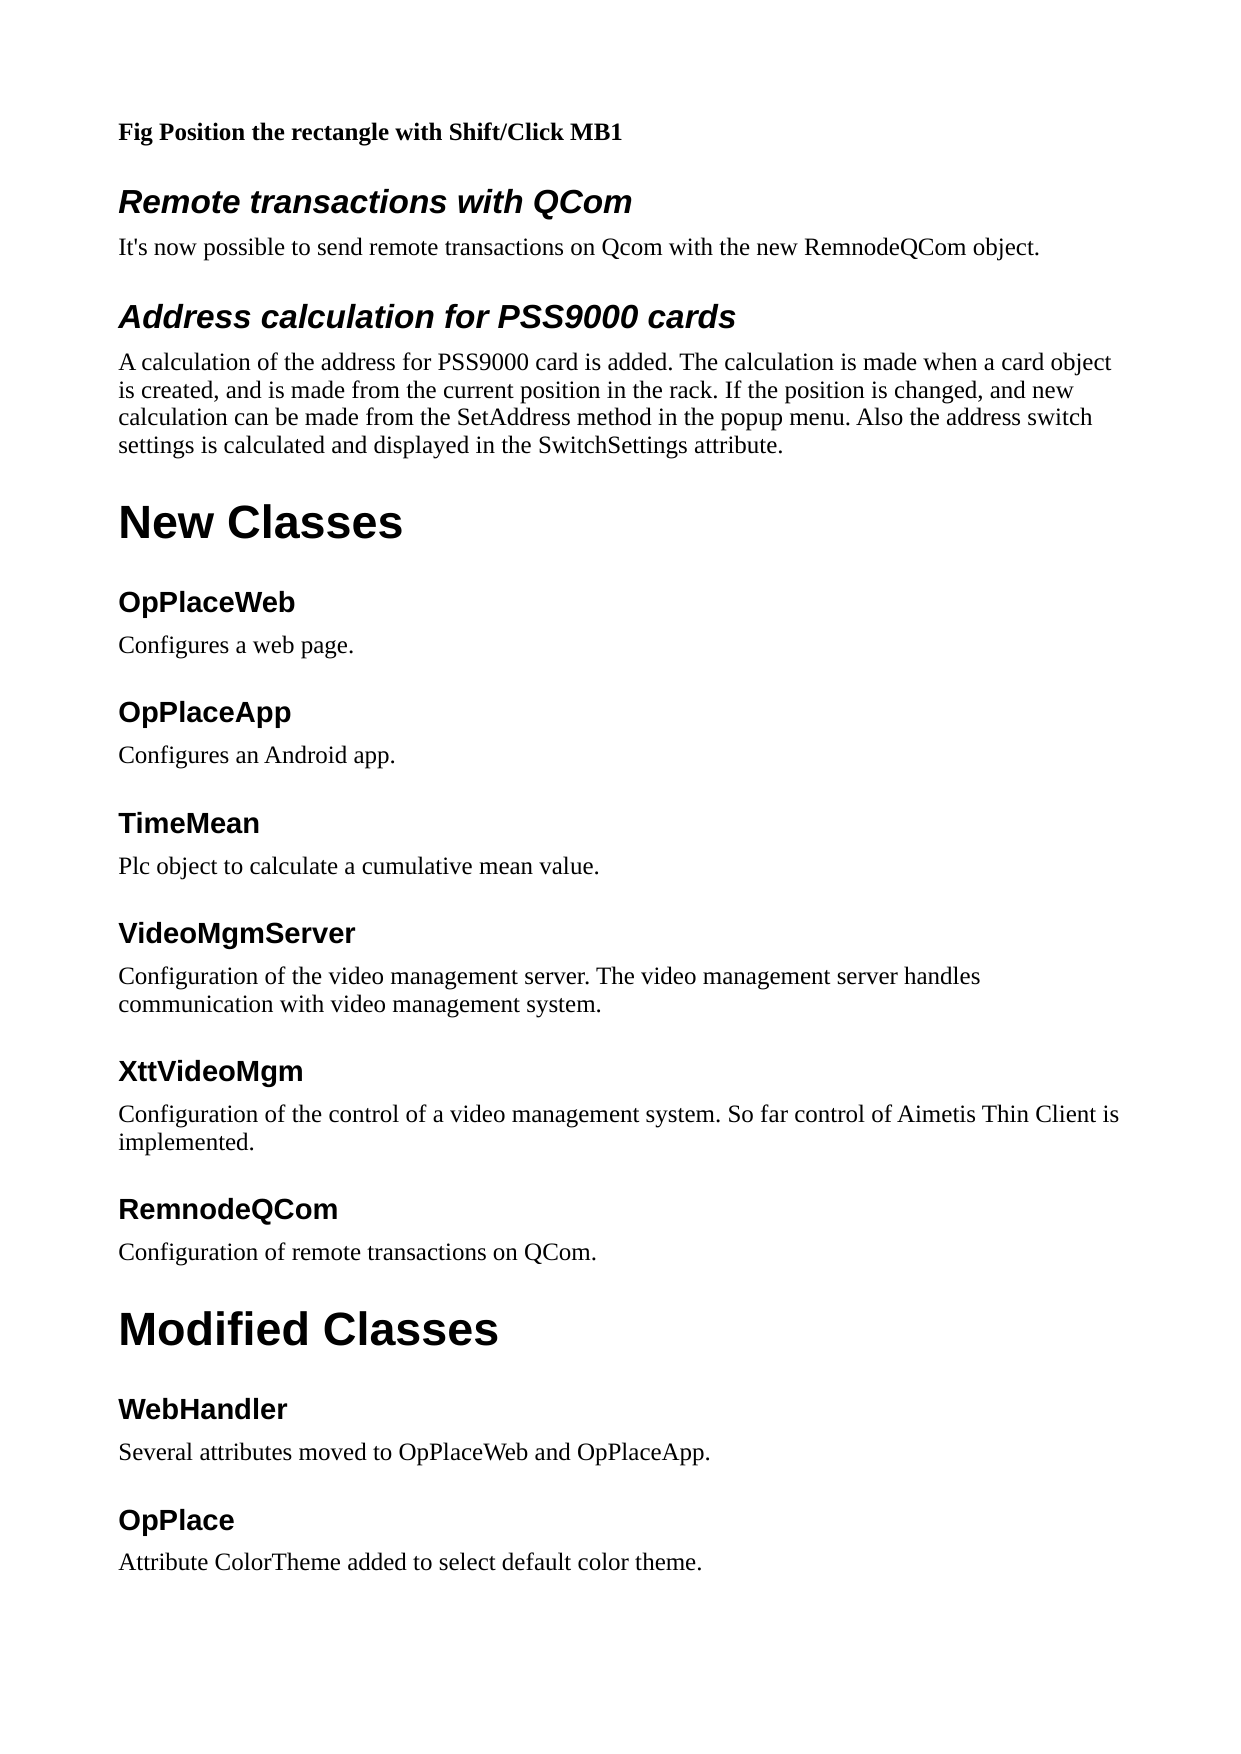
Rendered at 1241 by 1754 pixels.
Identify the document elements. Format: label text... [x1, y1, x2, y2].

text Configures a web page. [118, 631, 1122, 659]
subtitle New Classes [118, 496, 1122, 549]
subtitle TimeMean [118, 807, 1122, 839]
text A calculation of the address for PSS9000 card is added. The calculation is made when a card object is created, and is made from the current position in the rack. If the position is changed, and new calculation can be made from the SetAddress method in the popup menu. Also the address switch settings is calculated and displayed in the SwitchSettings attribute. [118, 348, 1122, 459]
text Plc object to calculate a cumulative mean value. [118, 852, 1122, 879]
text Several attributes moved to OpPlaceWeb and OpPlaceApp. [118, 1438, 1122, 1466]
subtitle XttVideoMgm [118, 1055, 1122, 1088]
subtitle WebHandler [118, 1393, 1122, 1426]
subtitle OpPlaceApp [118, 696, 1122, 729]
subtitle Remote transactions with QCom [118, 183, 1122, 221]
subtitle Address calculation for PSS9000 cards [118, 298, 1122, 336]
text Configures an Android app. [118, 742, 1122, 769]
subtitle OpPlaceWeb [118, 586, 1122, 619]
text It's now possible to send remote transactions on Qcom with the new RemnodeQCom object. [118, 233, 1122, 261]
text Configuration of the control of a video management system. So far control of Aimetis Thin Client is implemented. [118, 1100, 1122, 1156]
text Configuration of remote transactions on QCom. [118, 1238, 1122, 1266]
text Configuration of the video management server. The video management server handles communication with video management system. [118, 962, 1122, 1018]
subtitle Modified Classes [118, 1303, 1122, 1356]
subtitle OpPlace [118, 1503, 1122, 1536]
text Fig Position the rectangle with Shift/Click MB1 [118, 118, 1122, 146]
subtitle RemnodeQCom [118, 1193, 1122, 1226]
text Attribute ColorTheme added to select default color theme. [118, 1548, 1122, 1576]
subtitle VideoMgmServer [118, 917, 1122, 950]
